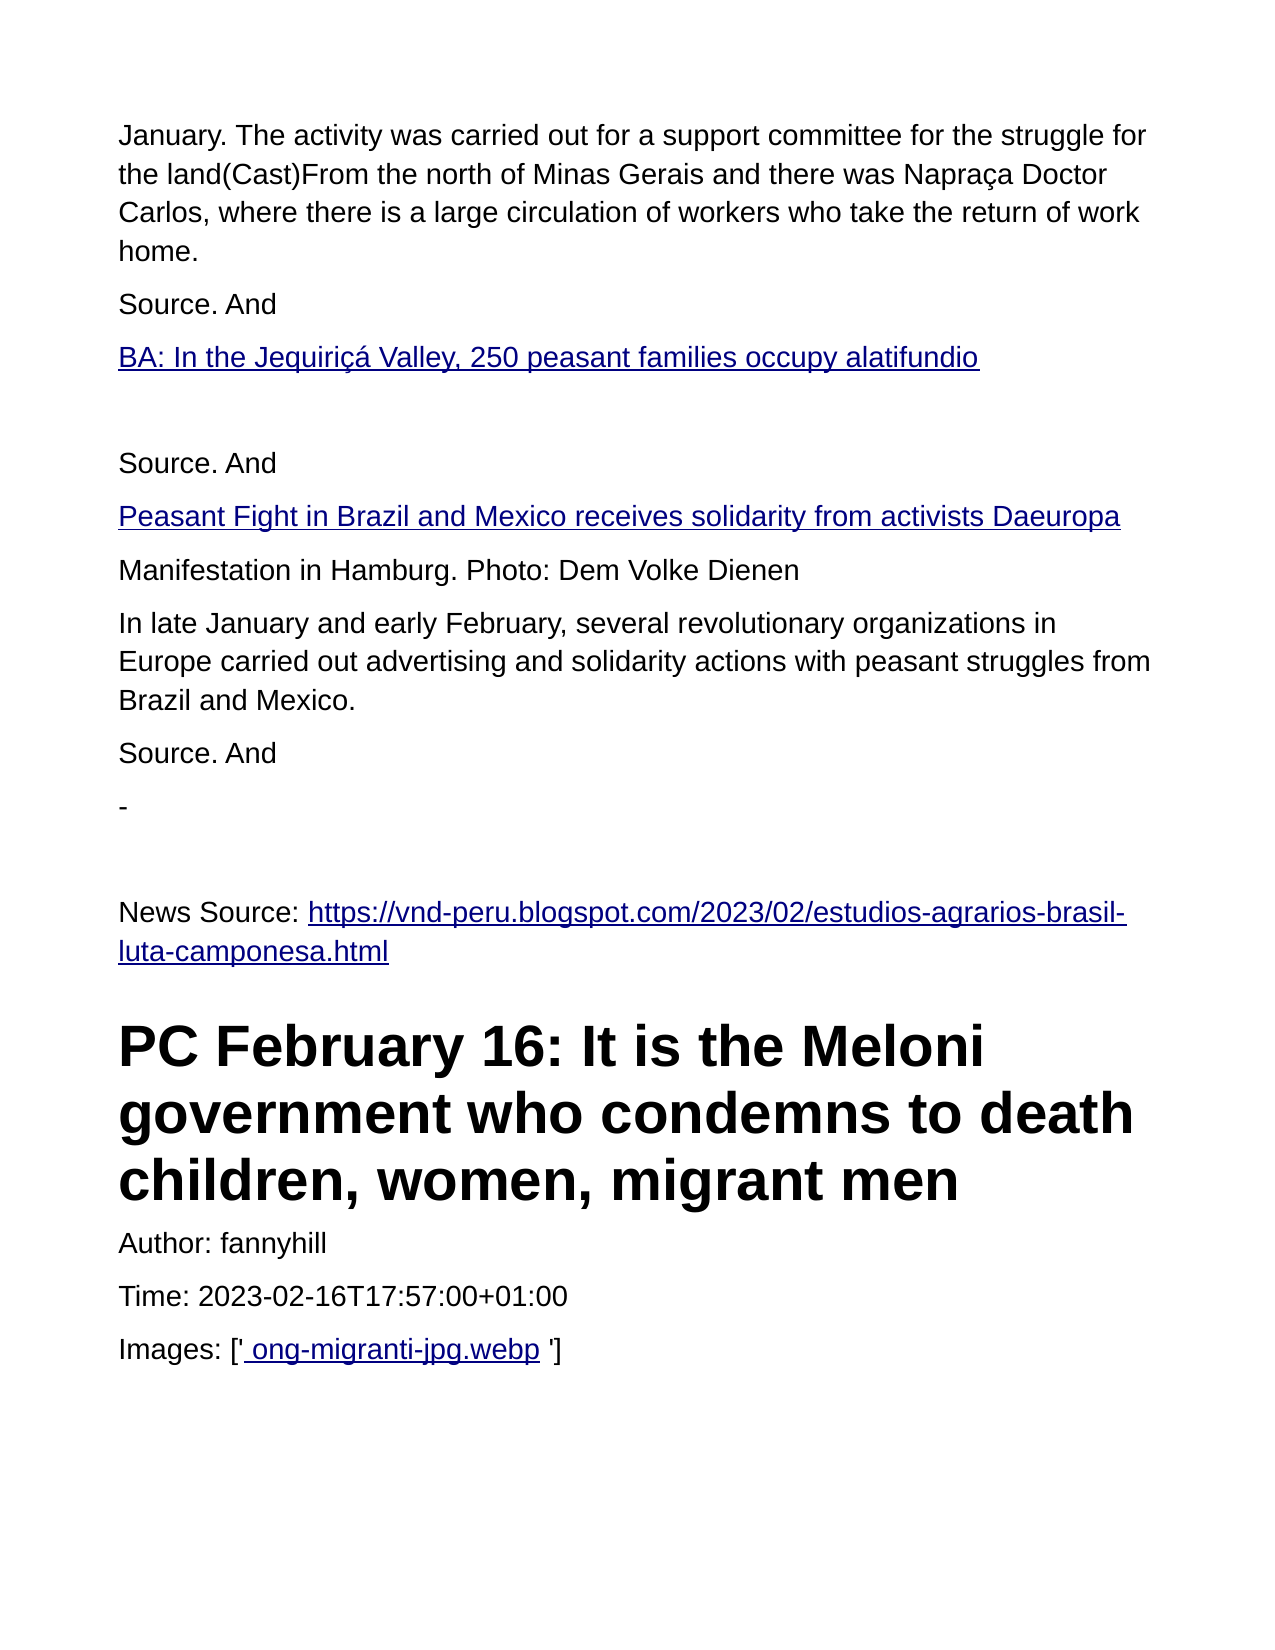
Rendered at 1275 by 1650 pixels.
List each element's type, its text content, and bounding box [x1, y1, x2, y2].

text Manifestation in Hamburg. Photo: Dem Volke Dienen [118, 552, 1157, 586]
text January. The activity was carried out for a support committee for the struggle for the land(Cast)From the north of Minas Gerais and there was Napraça Doctor Carlos, where there is a large circulation of workers who take the return of work home. [118, 118, 1157, 267]
text News Source: https://vnd-peru.blogspot.com/2023/02/estudios-agrarios-brasil-luta-camponesa.html [118, 895, 1157, 967]
text Source. And [118, 736, 1157, 769]
text - [118, 789, 1157, 822]
text Source. And [118, 287, 1157, 320]
text Source. And [118, 446, 1157, 480]
text Author: fannyhill [118, 1226, 1157, 1259]
text Images: [' ong-migranti-jpg.webp '] [118, 1332, 1157, 1365]
text Peasant Fight in Brazil and Mexico receives solidarity from activists Daeuropa [118, 499, 1157, 533]
text Time: 2023-02-16T17:57:00+01:00 [118, 1279, 1157, 1312]
subtitle PC February 16: It is the Meloni government who condemns to death children, women, migrant men [118, 1012, 1157, 1213]
text In late January and early February, several revolutionary organizations in Europe carried out advertising and solidarity actions with peasant struggles from Brazil and Mexico. [118, 606, 1157, 716]
text BA: In the Jequiriçá Valley, 250 peasant families occupy alatifundio [118, 340, 1157, 373]
